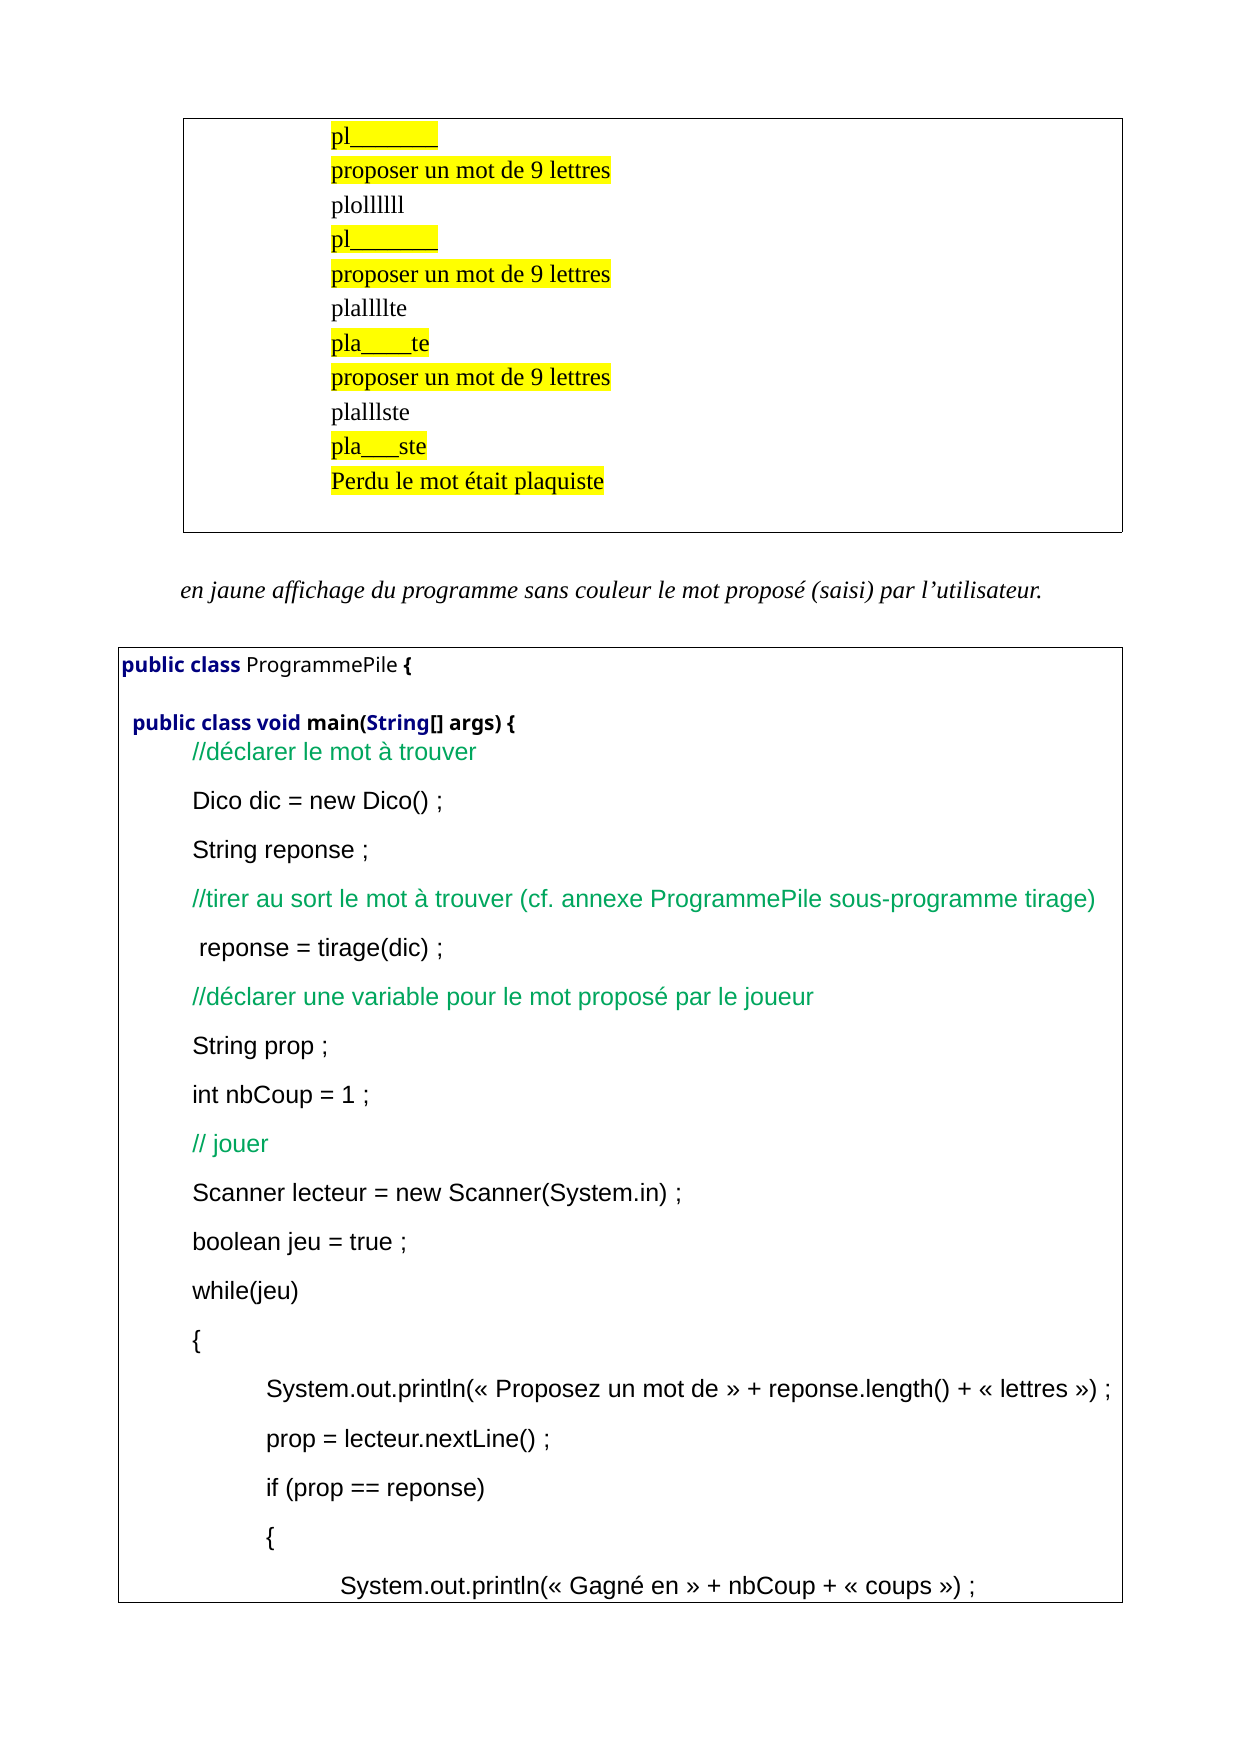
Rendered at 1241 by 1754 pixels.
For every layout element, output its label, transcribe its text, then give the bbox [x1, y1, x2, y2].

text System.out.println(« Gagné en » + nbCoup + « coups ») ; [119, 1568, 1122, 1602]
text plallllte [184, 291, 1122, 322]
text proposer un mot de 9 lettres [184, 153, 1122, 184]
text plollllll [184, 187, 1122, 219]
text reponse = tirage(dic) ; [119, 930, 1122, 962]
text String reponse ; [119, 832, 1122, 863]
text proposer un mot de 9 lettres [184, 256, 1122, 288]
text System.out.println(« Proposez un mot de » + reponse.length() + « lettres ») ; [119, 1371, 1122, 1403]
text boolean jeu = true ; [119, 1224, 1122, 1256]
text plalllste [184, 394, 1122, 426]
text //tirer au sort le mot à trouver (cf. annexe ProgrammePile sous-programme tirage) [119, 881, 1122, 913]
text pla____te [184, 325, 1122, 357]
text int nbCoup = 1 ; [119, 1077, 1122, 1109]
text { [119, 1322, 1122, 1354]
text while(jeu) [119, 1273, 1122, 1305]
text pla___ste [184, 428, 1122, 460]
list en jaune affichage du programme sans couleur le mot proposé (saisi) par l’utilisateur. [142, 572, 1122, 607]
text public class ProgrammePile { [119, 648, 1122, 679]
text public class void main(String[] args) { [119, 704, 1122, 734]
text Scanner lecteur = new Scanner(System.in) ; [119, 1175, 1122, 1207]
text if (prop == reponse) [119, 1469, 1122, 1501]
text proposer un mot de 9 lettres [184, 359, 1122, 391]
text pl_______ [184, 222, 1122, 253]
text pl_______ [184, 119, 1122, 150]
text Dico dic = new Dico() ; [119, 783, 1122, 814]
text Perdu le mot était plaquiste [184, 463, 1122, 495]
text prop = lecteur.nextLine() ; [119, 1421, 1122, 1452]
text // jouer [119, 1126, 1122, 1158]
text String prop ; [119, 1028, 1122, 1060]
text //déclarer une variable pour le mot proposé par le joueur [119, 979, 1122, 1011]
text //déclarer le mot à trouver [119, 734, 1122, 765]
text { [119, 1519, 1122, 1550]
